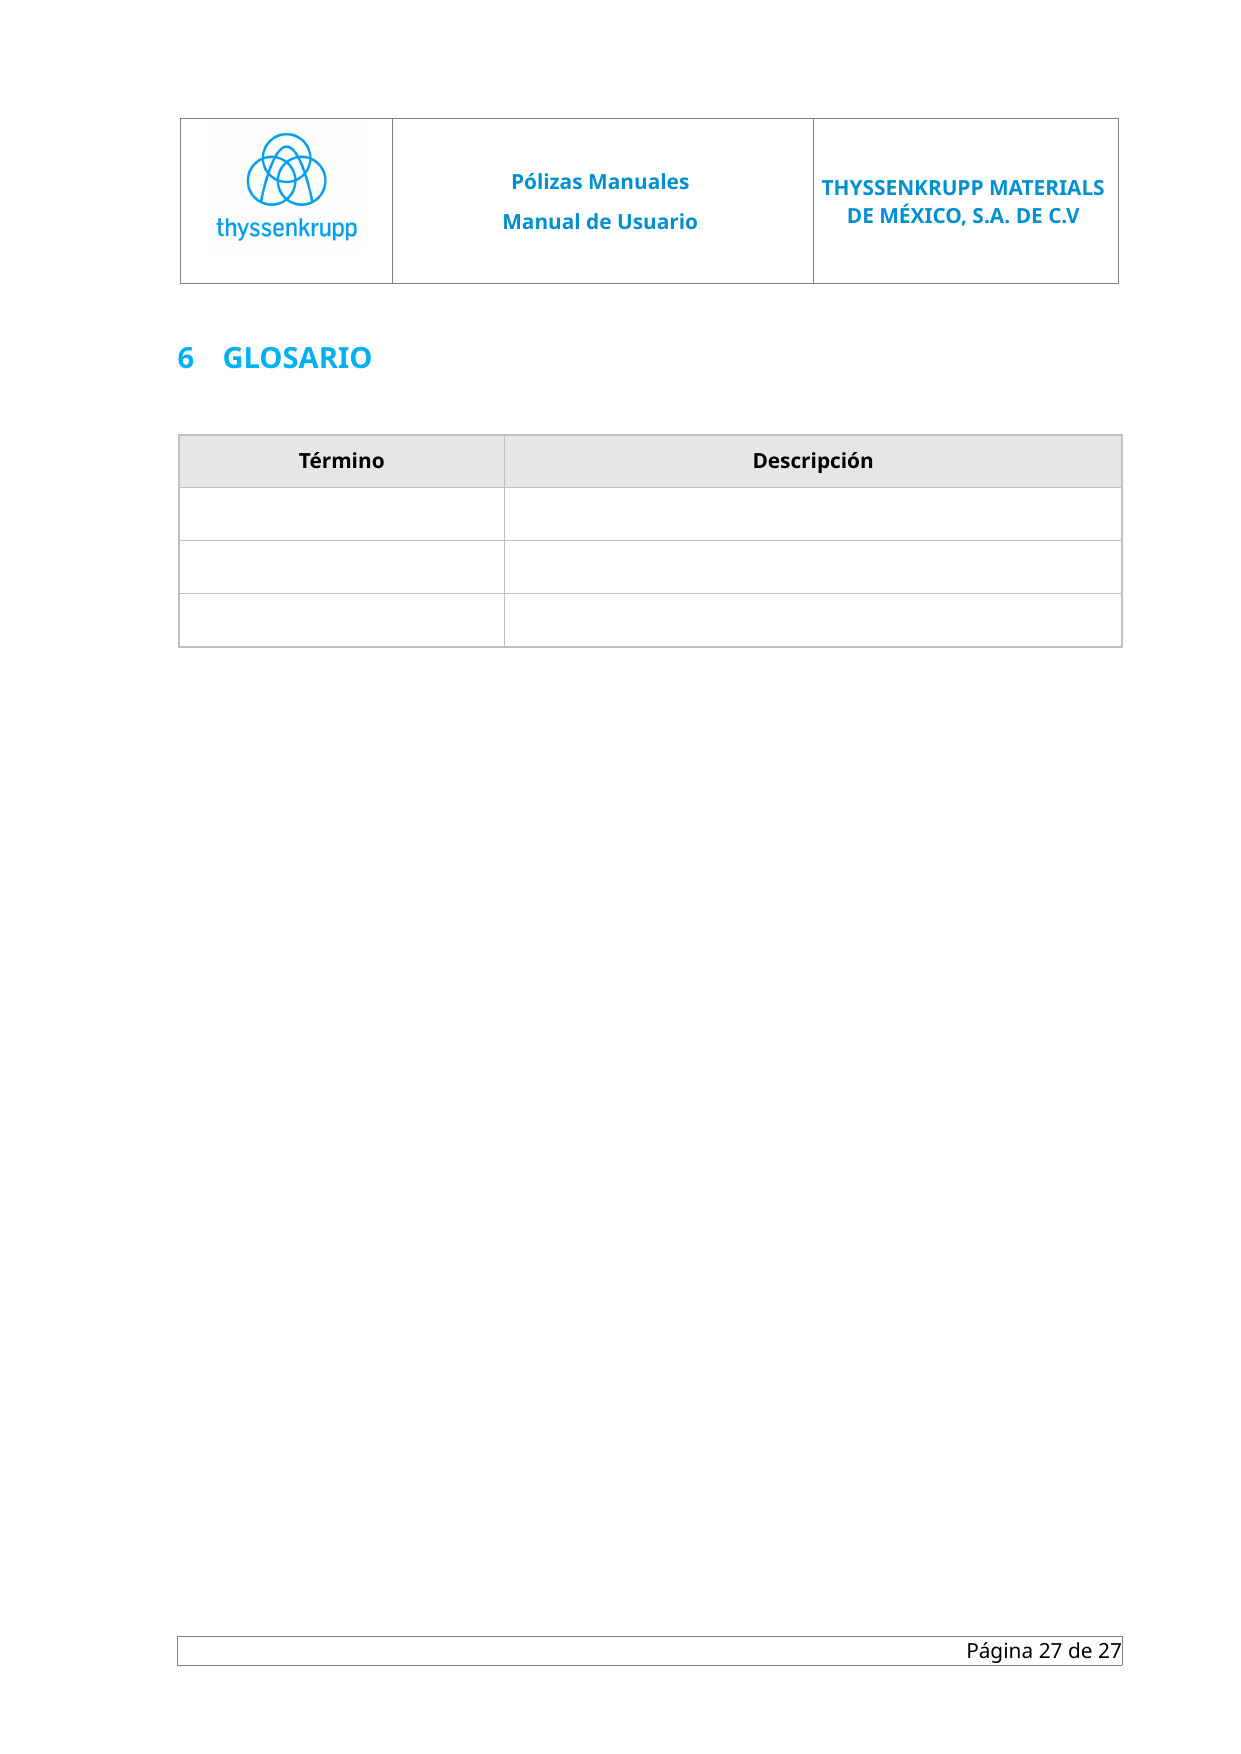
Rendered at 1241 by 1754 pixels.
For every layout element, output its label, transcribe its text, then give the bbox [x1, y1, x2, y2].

table_header Descripción [505, 436, 1121, 487]
table_cell [180, 594, 504, 646]
table_header Término [180, 436, 504, 487]
table_cell [505, 488, 1121, 540]
table_cell [180, 541, 504, 593]
table_cell [505, 594, 1121, 646]
table_cell [505, 541, 1121, 593]
subtitle GLOSARIO [177, 338, 1122, 377]
table_cell [180, 488, 504, 540]
